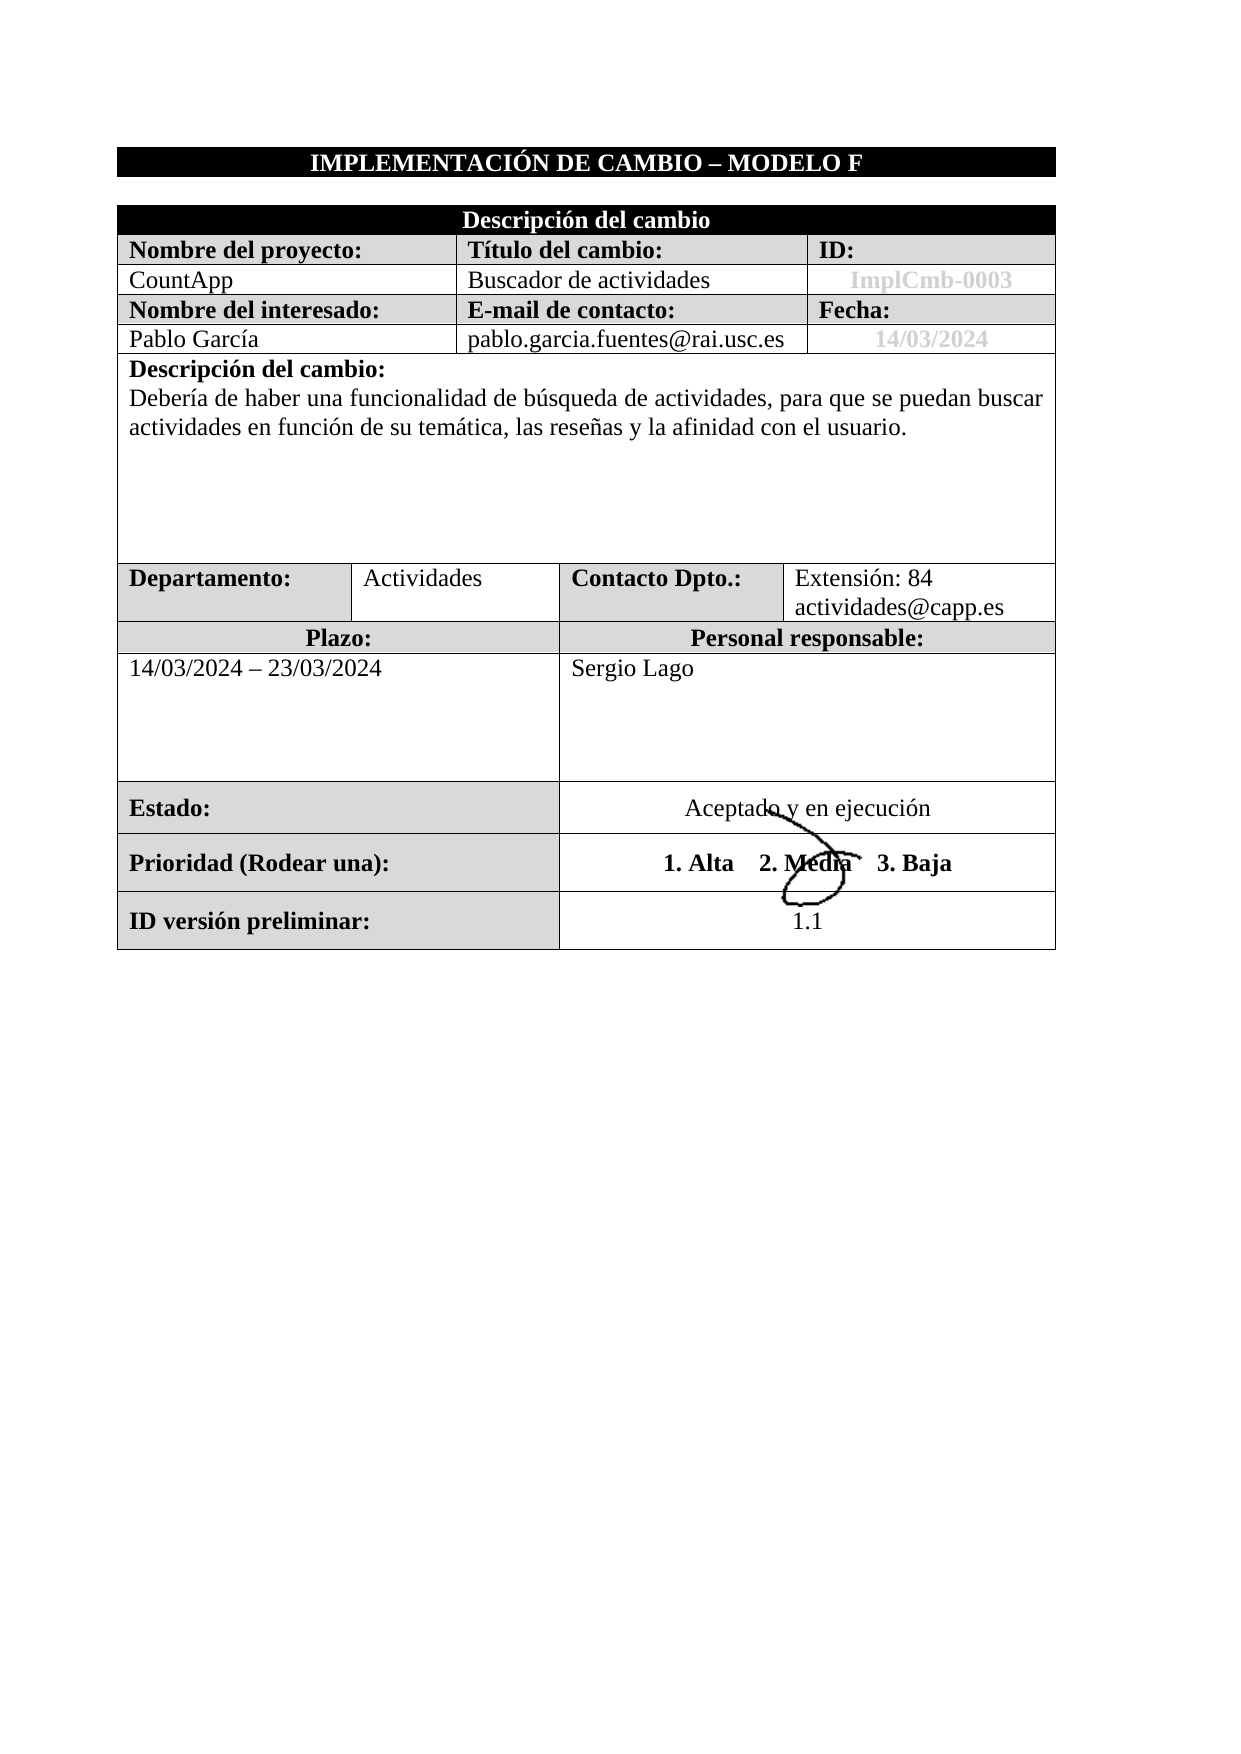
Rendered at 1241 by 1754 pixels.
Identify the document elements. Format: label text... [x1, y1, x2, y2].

table_cell Descripción del cambio: Debería de haber una funcionalidad de búsqueda de actividades, para que se puedan buscar actividades en función de su temática, las reseñas y la afinidad con el usuario. [118, 354, 1055, 562]
table_cell Pablo García [118, 325, 456, 353]
table_cell Actividades [352, 564, 559, 621]
table_cell Estado: [118, 782, 559, 833]
table_cell CountApp [118, 265, 456, 294]
table_cell ID versión preliminar: [118, 892, 559, 949]
table_cell [118, 177, 1055, 205]
table_cell ID: [808, 235, 1055, 264]
table_cell Prioridad (Rodear una): [118, 834, 559, 891]
table_cell 1. Alta 2. Media 3. Baja [818, 834, 1055, 891]
table_cell Personal responsable: [560, 622, 1055, 652]
table_cell Extensión: 84 actividades@capp.es [784, 564, 1055, 621]
table_cell Título del cambio: [457, 235, 807, 264]
table_cell E-mail de contacto: [457, 295, 807, 323]
table_cell Plazo: [118, 622, 559, 652]
table_cell Fecha: [808, 295, 1055, 323]
table_cell 14/03/2024 – 23/03/2024 [118, 654, 559, 781]
table_cell 14/03/2024 [808, 325, 1055, 353]
table_cell Aceptado y en ejecución [560, 782, 1055, 833]
table_cell Sergio Lago [560, 654, 1055, 781]
table_cell Nombre del interesado: [118, 295, 456, 323]
table_cell Descripción del cambio [118, 205, 1055, 234]
table_cell 1.1 [560, 892, 1055, 949]
table_cell Departamento: [118, 564, 351, 621]
table_header IMPLEMENTACIÓN DE CAMBIO – MODELO F [118, 148, 1055, 177]
table_cell 1. Alta 2. Media 3. Baja [788, 855, 841, 891]
table_cell pablo.garcia.fuentes@rai.usc.es [457, 325, 807, 353]
table_cell 1. Alta 2. Media 3. Baja [560, 834, 828, 891]
table_cell Contacto Dpto.: [560, 564, 783, 621]
table_cell Buscador de actividades [457, 265, 807, 294]
table_cell ImplCmb-0003 [808, 265, 1055, 294]
table_cell Nombre del proyecto: [118, 235, 456, 264]
